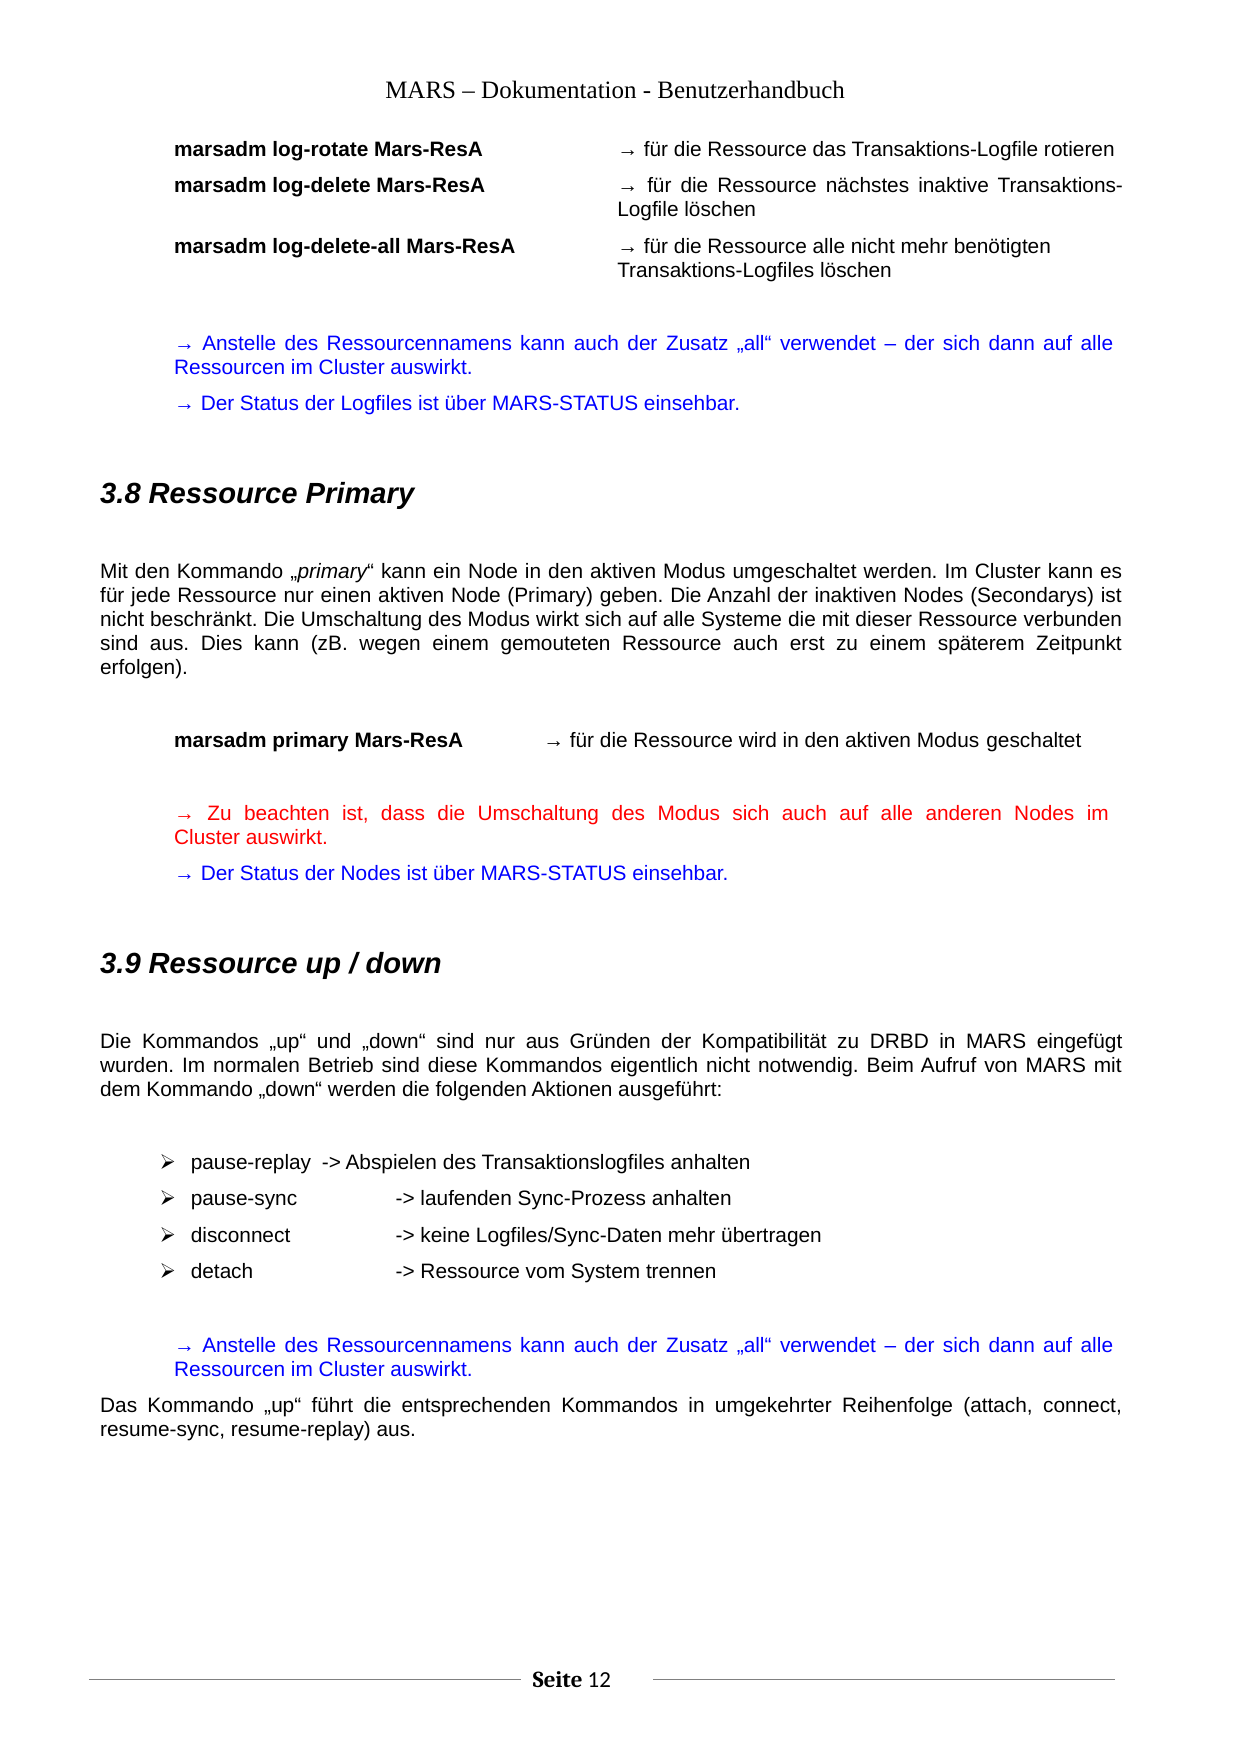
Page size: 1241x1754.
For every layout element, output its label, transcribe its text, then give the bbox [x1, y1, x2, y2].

list detach -> Ressource vom System trennen [159, 1259, 1123, 1283]
text Mit den Kommando „primary“ kann ein Node in den aktiven Modus umgeschaltet werden. Im Cluster kann es für jede Ressource nur einen aktiven Node (Primary) geben. Die Anzahl der inaktiven Nodes (Secondarys) ist nicht beschränkt. Die Umschaltung des Modus wirkt sich auf alle Systeme die mit dieser Ressource verbunden sind aus. Dies kann (zB. wegen einem gemouteten Ressource auch erst zu einem späterem Zeitpunkt erfolgen). [100, 559, 1123, 679]
list pause-replay -> Abspielen des Transaktionslogfiles anhalten [159, 1150, 1123, 1174]
text marsadm log-delete-all Mars-ResA → für die Ressource alle nicht mehr benötigten Transaktions-Logfiles löschen [174, 234, 1123, 282]
subtitle 3.9 Ressource up / down [100, 946, 1123, 980]
text Das Kommando „up“ führt die entsprechenden Kommandos in umgekehrter Reihenfolge (attach, connect, resume-sync, resume-replay) aus. [100, 1393, 1123, 1441]
text Die Kommandos „up“ und „down“ sind nur aus Gründen der Kompatibilität zu DRBD in MARS eingefügt wurden. Im normalen Betrieb sind diese Kommandos eigentlich nicht notwendig. Beim Aufruf von MARS mit dem Kommando „down“ werden die folgenden Aktionen ausgeführt: [100, 1029, 1123, 1101]
text → Der Status der Logfiles ist über MARS-STATUS einsehbar. [100, 391, 1123, 415]
text marsadm log-rotate Mars-ResA → für die Ressource das Transaktions-Logfile rotieren [174, 137, 1123, 161]
list disconnect -> keine Logfiles/Sync-Daten mehr übertragen [159, 1223, 1123, 1247]
text marsadm primary Mars-ResA → für die Ressource wird in den aktiven Modus geschaltet [174, 728, 1123, 752]
list pause-sync -> laufenden Sync-Prozess anhalten [159, 1186, 1123, 1210]
text → Anstelle des Ressourcennamens kann auch der Zusatz „all“ verwendet – der sich dann auf alle Ressourcen im Cluster auswirkt. [100, 1332, 1123, 1380]
text → Zu beachten ist, dass die Umschaltung des Modus sich auch auf alle anderen Nodes im Cluster auswirkt. [100, 801, 1123, 848]
text → Der Status der Nodes ist über MARS-STATUS einsehbar. [100, 861, 1123, 885]
text → Anstelle des Ressourcennamens kann auch der Zusatz „all“ verwendet – der sich dann auf alle Ressourcen im Cluster auswirkt. [100, 331, 1123, 378]
text marsadm log-delete Mars-ResA → für die Ressource nächstes inaktive Transaktions- Logfile löschen [174, 173, 1123, 221]
subtitle 3.8 Ressource Primary [100, 476, 1123, 510]
